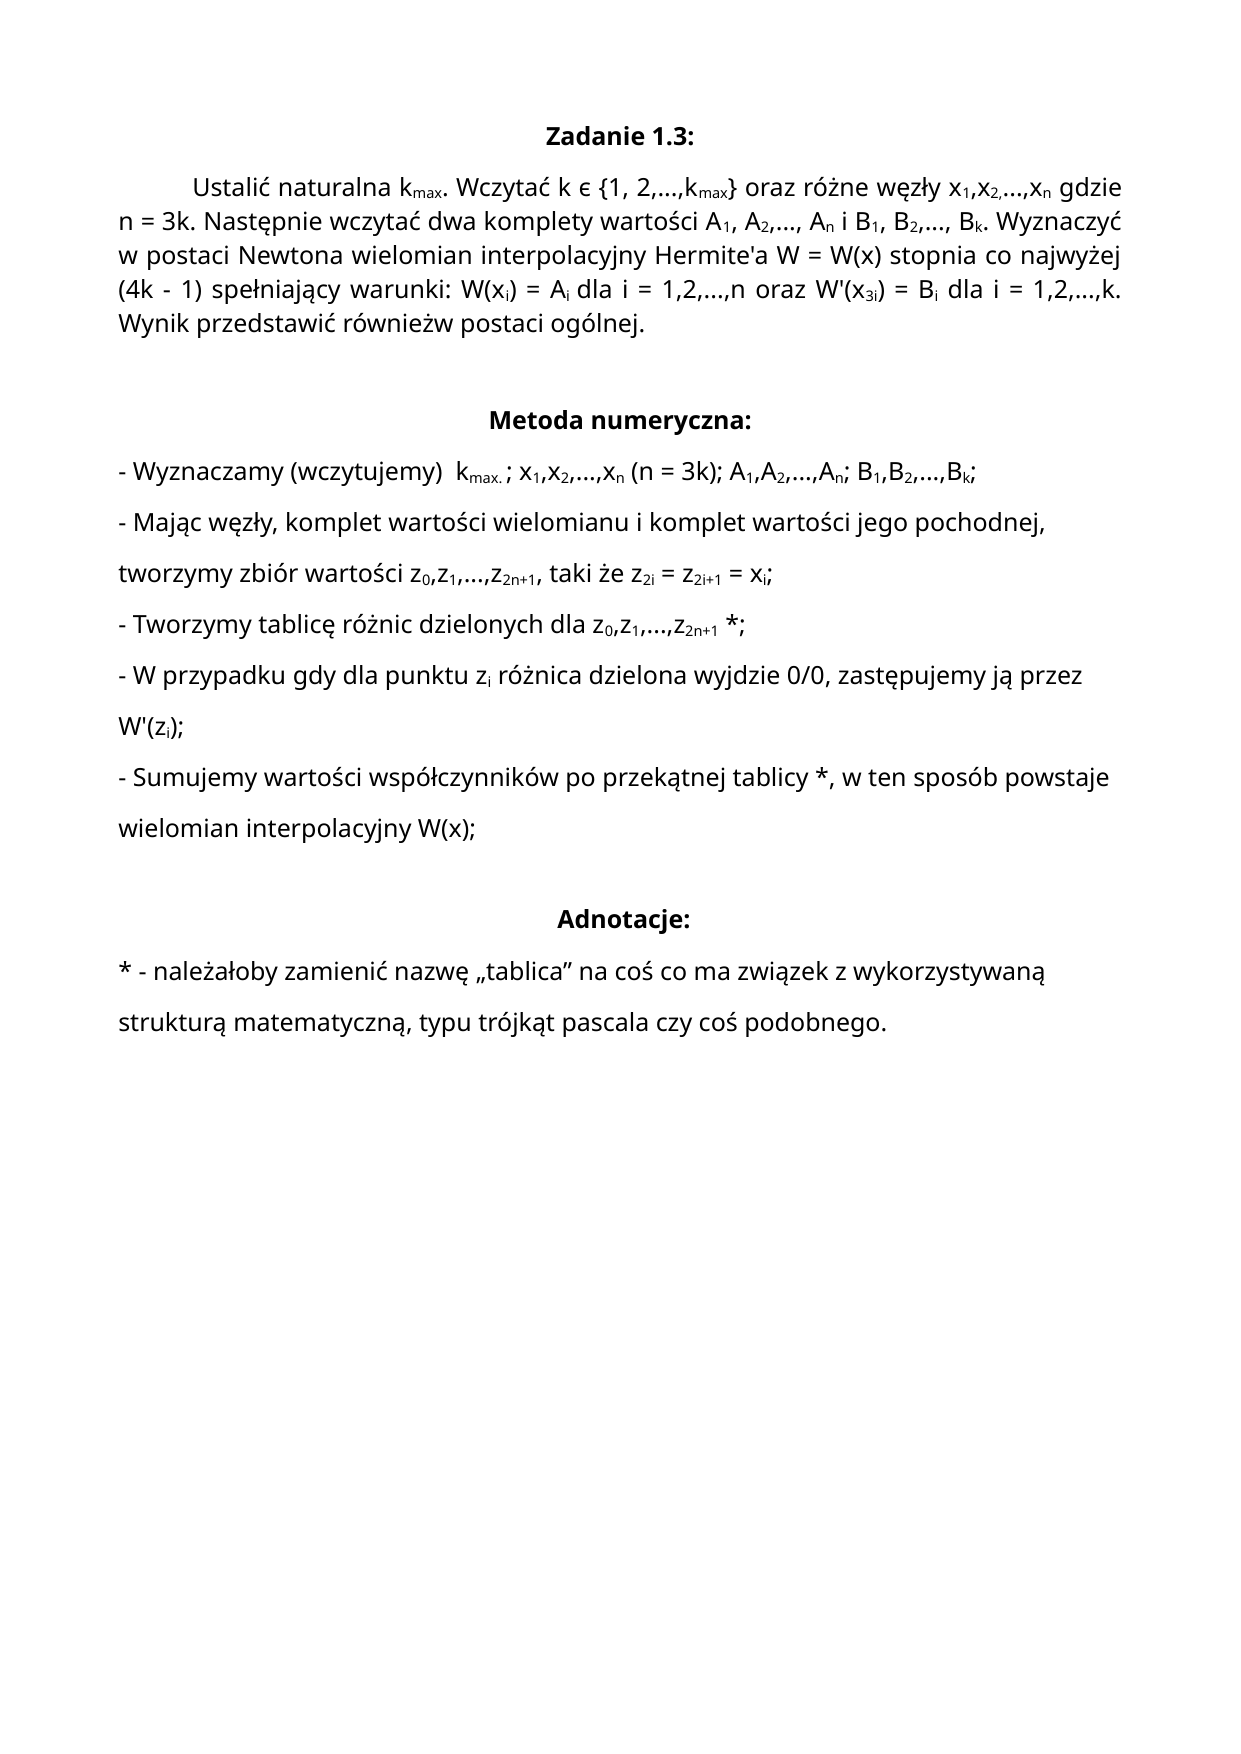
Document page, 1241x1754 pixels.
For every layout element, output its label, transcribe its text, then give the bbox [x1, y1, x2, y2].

text Metoda numeryczna: [118, 402, 1122, 436]
text Zadanie 1.3: [118, 118, 1122, 152]
text - Tworzymy tablicę różnic dzielonych dla z0,z1,...,z2n+1 *; [118, 606, 1122, 641]
text - Wyznaczamy (wczytujemy) kmax. ; x1,x2,...,xn (n = 3k); A1,A2,...,An; B1,B2,...,Bk; [118, 453, 1122, 487]
text * - należałoby zamienić nazwę „tablica” na coś co ma związek z wykorzystywaną strukturą matematyczną, typu trójkąt pascala czy coś podobnego. [118, 953, 1122, 1038]
text Adnotacje: [118, 902, 1122, 936]
text - W przypadku gdy dla punktu zi różnica dzielona wyjdzie 0/0, zastępujemy ją przez W'(zi); [118, 657, 1122, 743]
text - Mając węzły, komplet wartości wielomianu i komplet wartości jego pochodnej, tworzymy zbiór wartości z0,z1,...,z2n+1, taki że z2i = z2i+1 = xi; [118, 504, 1122, 589]
text - Sumujemy wartości współczynników po przekątnej tablicy *, w ten sposób powstaje wielomian interpolacyjny W(x); [118, 759, 1122, 888]
text Ustalić naturalna kmax. Wczytać k є {1, 2,...,kmax} oraz różne węzły x1,x2,...,xn gdzie n = 3k. Następnie wczytać dwa komplety wartości A1, A2,..., An i B1, B2,..., Bk. Wyznaczyć w postaci Newtona wielomian interpolacyjny Hermite'a W = W(x) stopnia co najwyżej (4k - 1) spełniający warunki: W(xi) = Ai dla i = 1,2,...,n oraz W'(x3i) = Bi dla i = 1,2,...,k. Wynik przedstawić równieżw postaci ogólnej. [118, 169, 1122, 339]
